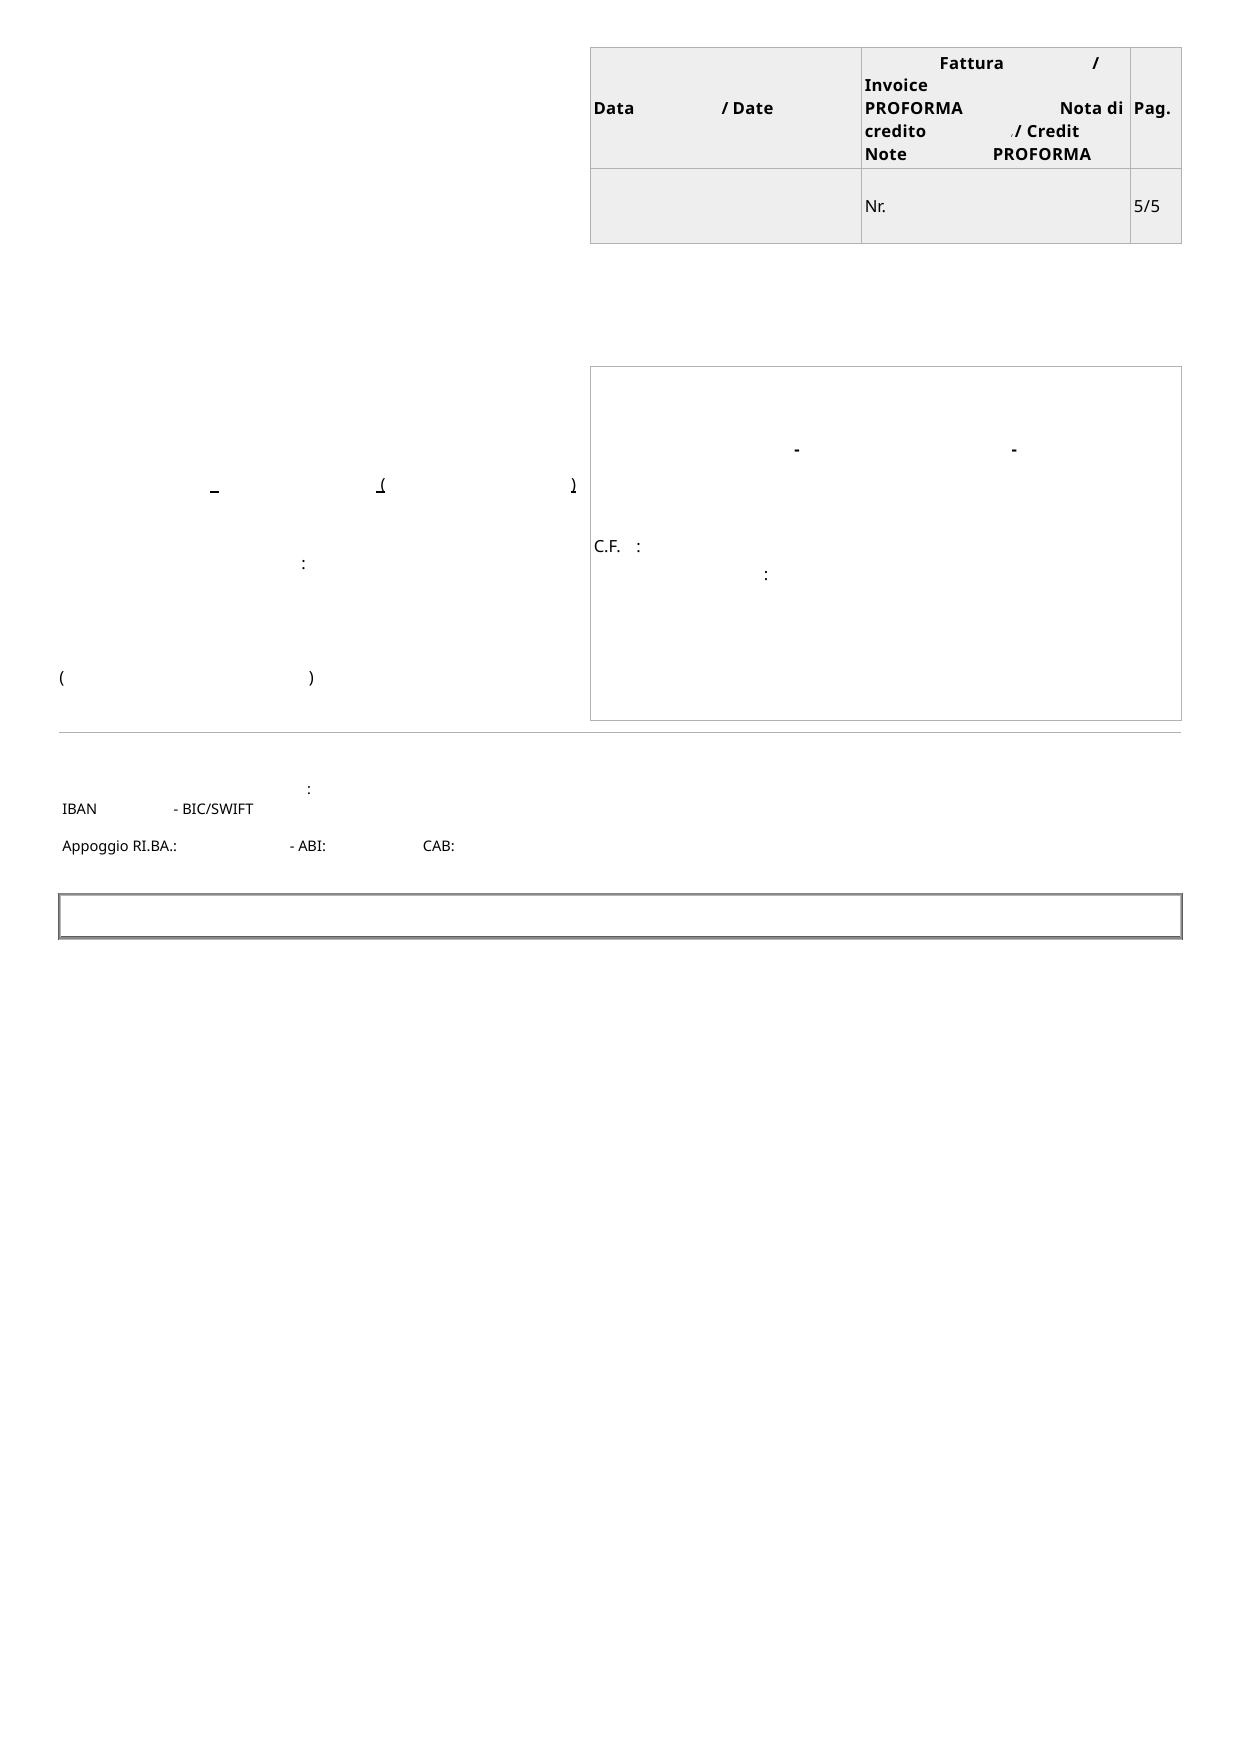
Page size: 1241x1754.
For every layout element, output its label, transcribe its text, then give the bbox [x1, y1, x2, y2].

table_cell <formatLang(o.amount_untaxed,monetary=True,currency_obj=o.currency_id)> [623, 896, 803, 936]
table_cell <if test="get_total_contribution(o.invoice_line) <> 0.0"><formatLang(get_total_contribution(o.invoice_line), monetary=True, currency_obj=o.currency_id)></if> [435, 896, 617, 936]
table_cell [992, 896, 998, 936]
text </if> [59, 940, 1181, 945]
table_cell <if test="check_installed_module('delivery_invoice_report')"> <if test="get_total_transport(o.invoice_line) <> 0.0"> <formatLang(get_total_transport(o.invoice_line), monetary=True, currency_obj=o.currency_id)> </if> </if> [61, 896, 241, 936]
table_cell [803, 896, 812, 936]
table_cell <formatLang(o.amount_total,monetary=True,currency_obj=o.currency_id)> [998, 896, 1180, 936]
table_cell <if test="get_total_other(o.invoice_line) <> 0.0"><formatLang(get_total_other(o.invoice_line), monetary=True, currency_obj=o.currency_id)></if> [247, 896, 429, 936]
table_cell [429, 896, 434, 936]
table_cell <formatLang(o.amount_tax,monetary=True,currency_obj=o.currency_id)> [812, 896, 992, 936]
table_cell [617, 896, 622, 936]
table_cell [241, 896, 247, 936]
